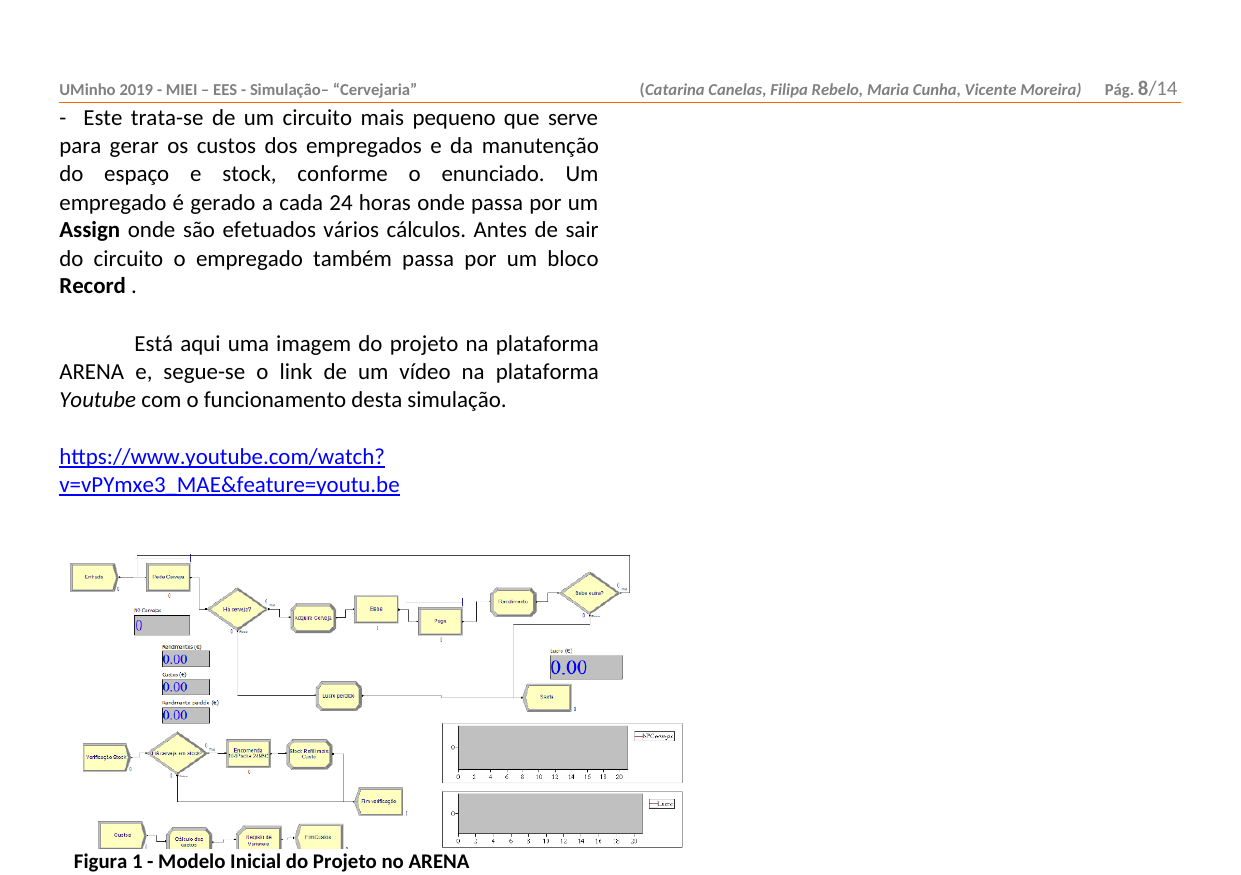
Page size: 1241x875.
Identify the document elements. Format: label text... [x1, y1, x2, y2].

text Figura 1 - Modelo Inicial do Projeto no ARENA [74, 849, 618, 874]
text - Este trata-se de um circuito mais pequeno que serve para gerar os custos dos empregados e da manutenção do espaço e stock, conforme o enunciado. Um empregado é gerado a cada 24 horas onde passa por um Assign onde são efetuados vários cálculos. Antes de sair do circuito o empregado também passa por um bloco Record . [59, 103, 599, 300]
text Está aqui uma imagem do projeto na plataforma ARENA e, segue-se o link de um vídeo na plataforma Youtube com o funcionamento desta simulação. [59, 329, 599, 413]
text https://www.youtube.com/watch?v=vPYmxe3_MAE&feature=youtu.be [59, 442, 599, 498]
